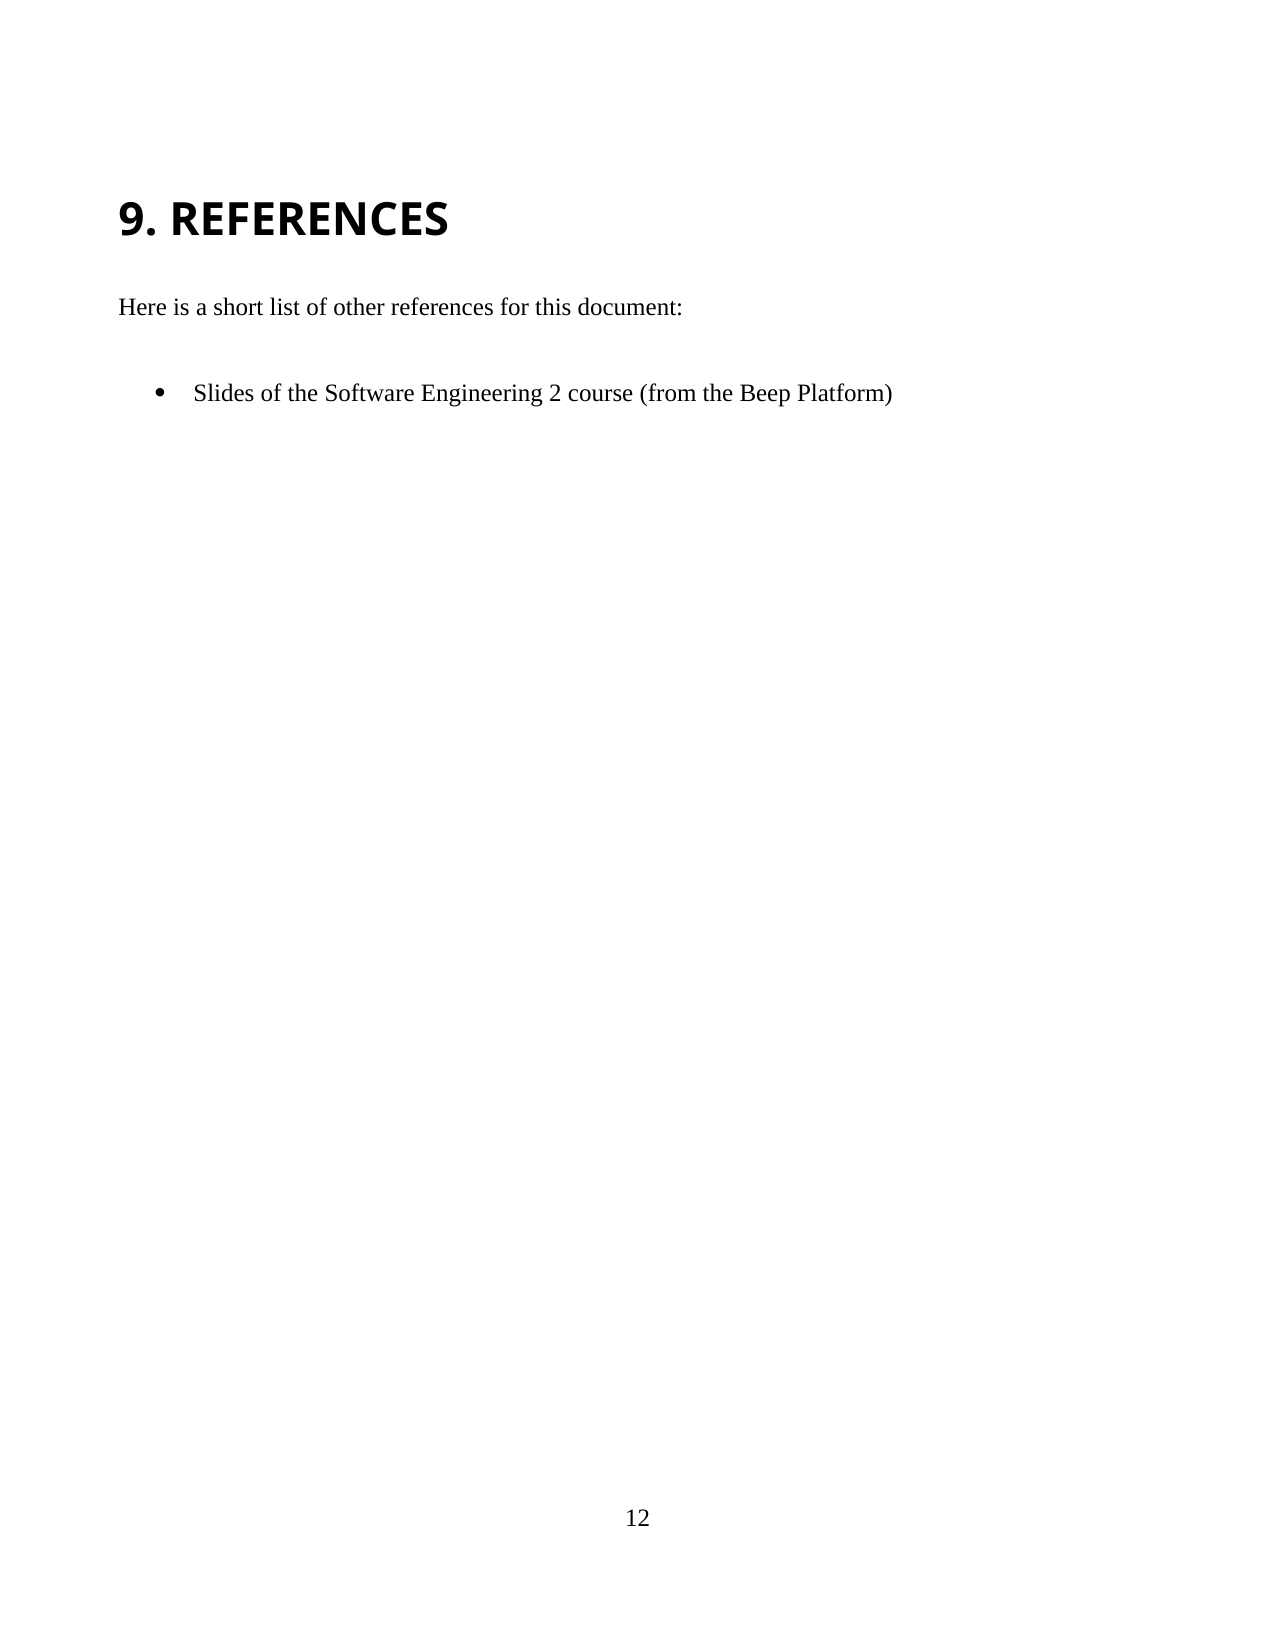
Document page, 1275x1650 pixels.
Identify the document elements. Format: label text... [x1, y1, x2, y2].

list Slides of the Software Engineering 2 course (from the Beep Platform) [156, 378, 1157, 407]
subtitle 9. REFERENCES [118, 186, 1157, 249]
text Here is a short list of other references for this document: [118, 292, 1157, 321]
